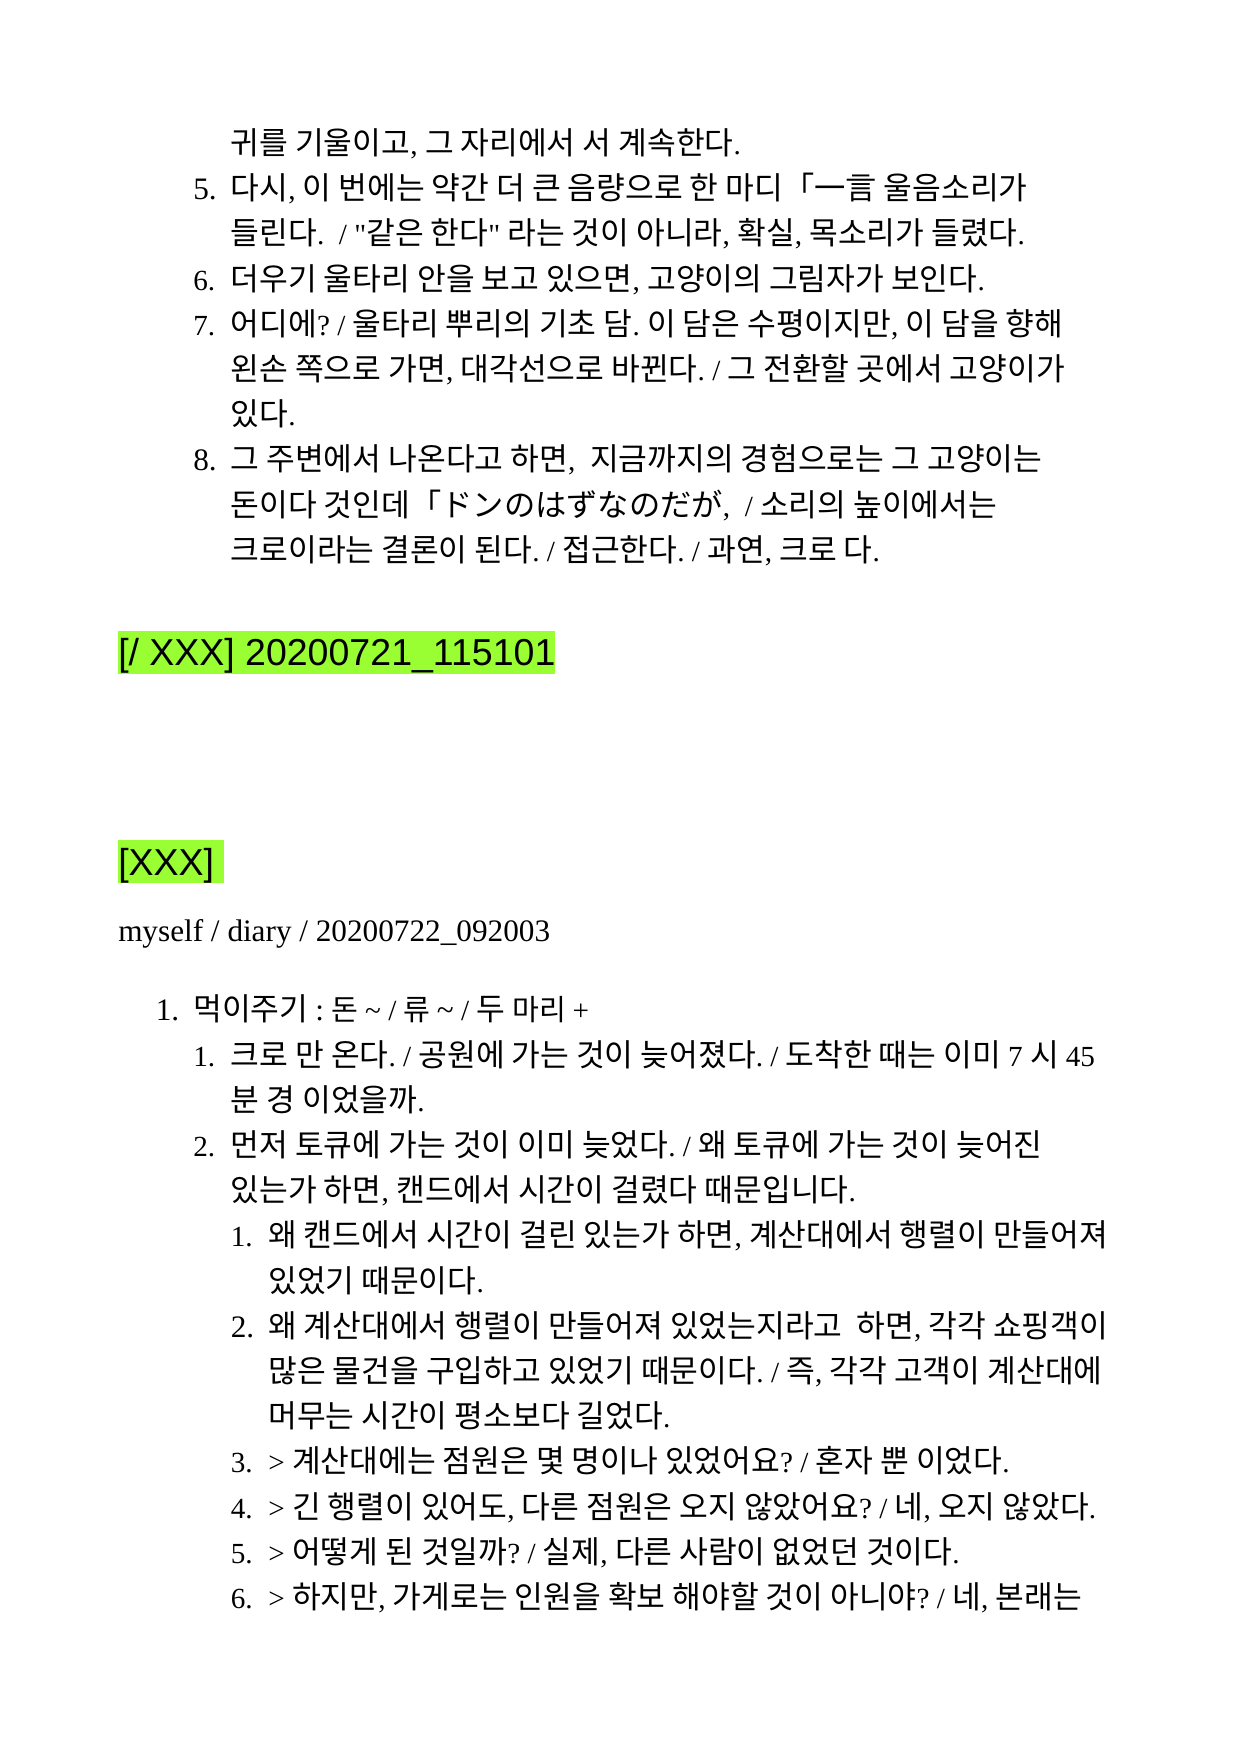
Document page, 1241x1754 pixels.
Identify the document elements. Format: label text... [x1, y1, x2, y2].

text [/ XXX] 20200721_115101 [118, 631, 1122, 674]
text myself / diary / 20200722_092003 [118, 913, 1122, 948]
list > 계산대에는 점원은 몇 명이나 있었어요? / 혼자 뿐 이었다. [231, 1437, 1122, 1482]
list 왜 계산대에서 행렬이 만들어져 있었는지라고 하면, 각각 쇼핑객이 많은 물건을 구입하고 있었기 때문이다. / 즉, 각각 고객이 계산대에 머무는 시간이 평소보다 길었다. [231, 1301, 1122, 1437]
list 어디에? / 울타리 뿌리의 기초 담. 이 담은 수평이지만, 이 담을 향해 왼손 쪽으로 가면, 대각선으로 바뀐다. / 그 전환할 곳에서 고양이가 있다. [193, 299, 1122, 434]
list 왜 캔드에서 시간이 걸린 있는가 하면, 계산대에서 행렬이 만들어져 있었기 때문이다. [231, 1211, 1122, 1301]
list 다시, 이 번에는 약간 더 큰 음량으로 한 마디「一言 울음소리가 들린다. / "같은 한다" 라는 것이 아니라, 확실, 목소리가 들렸다. [193, 163, 1122, 254]
list 먹이주기 : 돈 ~ / 류 ~ / 두 마리 + [156, 984, 1122, 1030]
list 귀를 기울이고, 그 자리에서 서 계속한다. [193, 118, 1122, 163]
list 먼저 토큐에 가는 것이 이미 늦었다. / 왜 토큐에 가는 것이 늦어진 있는가 하면, 캔드에서 시간이 걸렸다 때문입니다. [193, 1120, 1122, 1211]
list 더우기 울타리 안을 보고 있으면, 고양이의 그림자가 보인다. [193, 254, 1122, 299]
list 그 주변에서 나온다고 하면, 지금까지의 경험으로는 그 고양이는 돈이다 것인데「ドンのはずなのだが, / 소리의 높이에서는 크로이라는 결론이 된다. / 접근한다. / 과연, 크로 다. [193, 434, 1122, 570]
list > 하지만, 가게로는 인원을 확보 해야할 것이 아니야? / 네, 본래는 [231, 1572, 1122, 1617]
list > 긴 행렬이 있어도, 다른 점원은 오지 않았어요? / 네, 오지 않았다. [231, 1482, 1122, 1527]
list > 어떻게 된 것일까? / 실제, 다른 사람이 없었던 것이다. [231, 1527, 1122, 1572]
list 크로 만 온다. / 공원에 가는 것이 늦어졌다. / 도착한 때는 이미 7 시 45 분 경 이었을까. [193, 1030, 1122, 1120]
text [XXX] [118, 840, 1122, 883]
